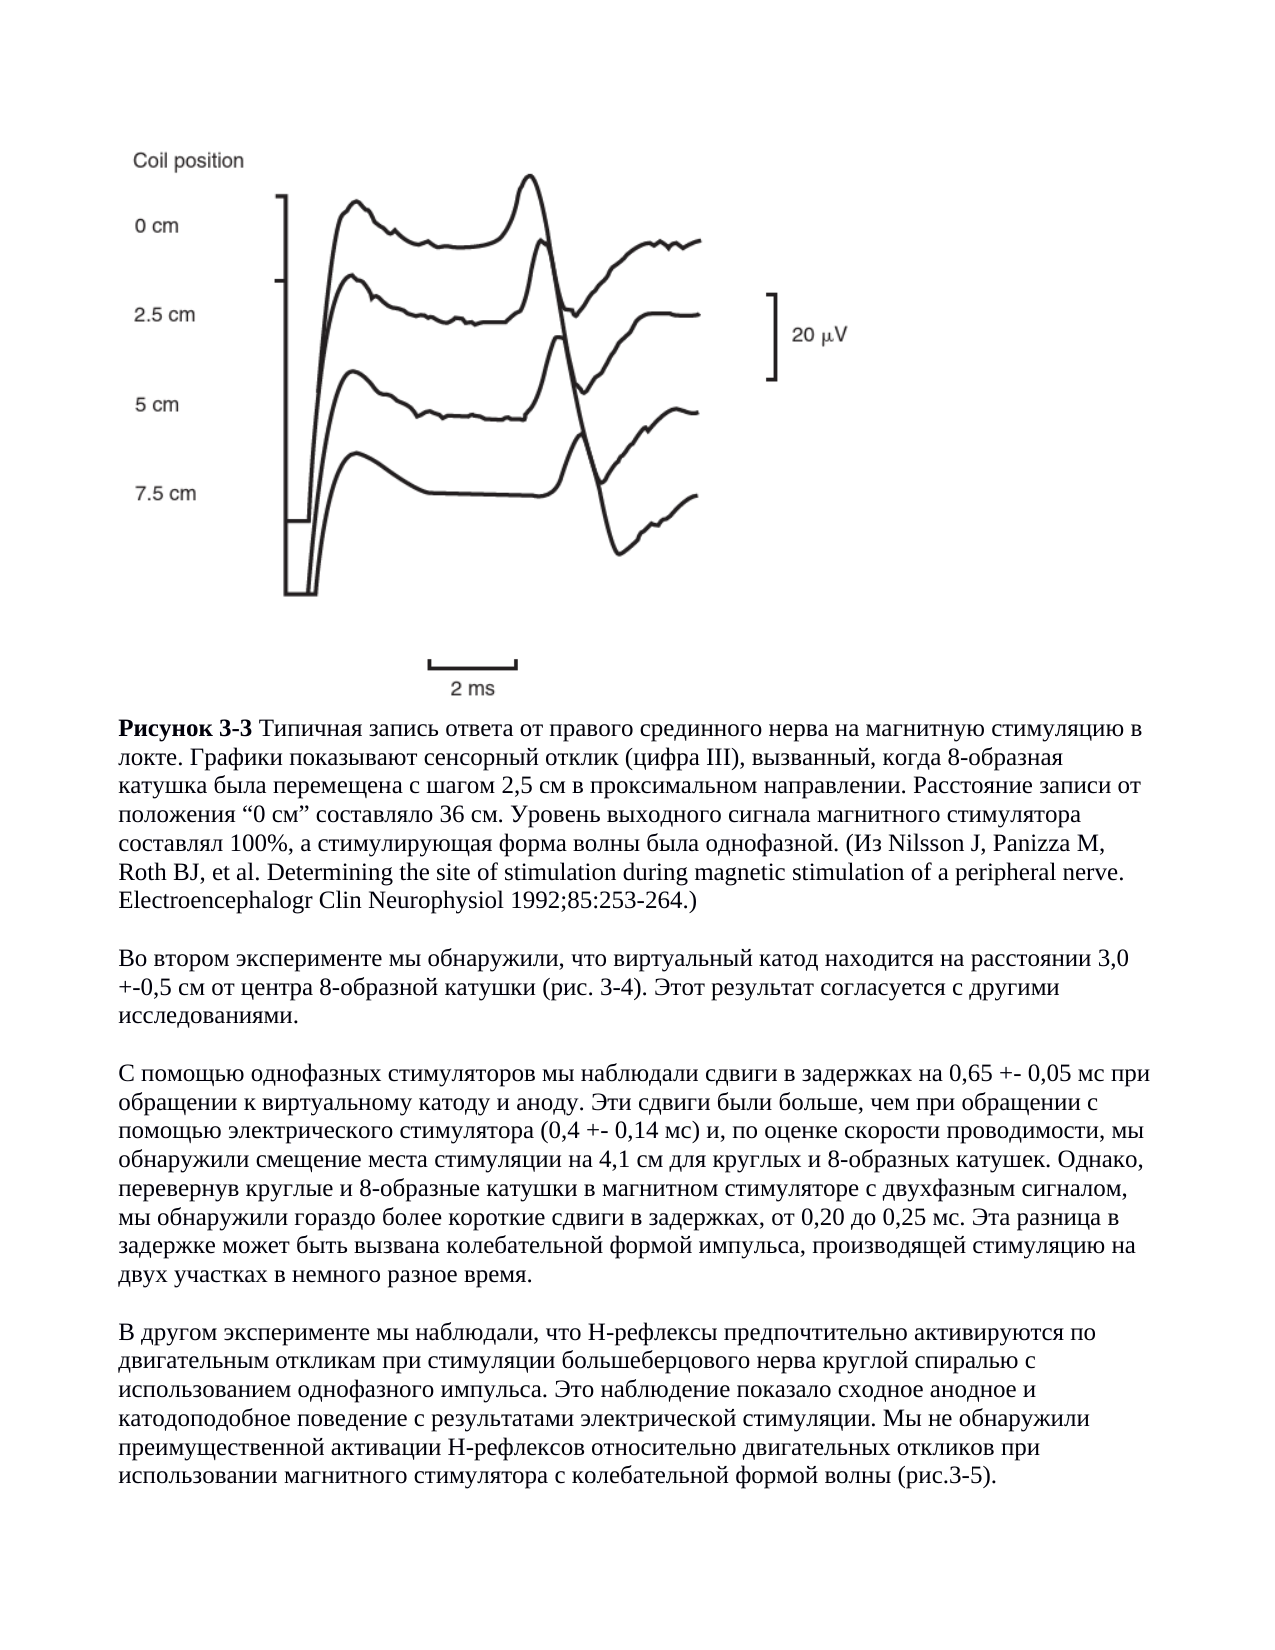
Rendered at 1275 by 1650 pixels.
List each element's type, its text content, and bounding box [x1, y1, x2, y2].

text Во втором эксперименте мы обнаружили, что виртуальный катод находится на расстоянии 3,0 +-0,5 см от центра 8-образной катушки (рис. 3-4). Этот результат согласуется с другими исследованиями. [118, 943, 1157, 1029]
text В другом эксперименте мы наблюдали, что H-рефлексы предпочтительно активируются по двигательным откликам при стимуляции большеберцового нерва круглой спиралью с использованием однофазного импульса. Это наблюдение показало сходное анодное и катодоподобное поведение с результатами электрической стимуляции. Мы не обнаружили преимущественной активации H-рефлексов относительно двигательных откликов при использовании магнитного стимулятора с колебательной формой волны (рис.3-5). [118, 1317, 1157, 1489]
text С помощью однофазных стимуляторов мы наблюдали сдвиги в задержках на 0,65 +- 0,05 мс при обращении к виртуальному катоду и аноду. Эти сдвиги были больше, чем при обращении с помощью электрического стимулятора (0,4 +- 0,14 мс) и, по оценке скорости проводимости, мы обнаружили смещение места стимуляции на 4,1 см для круглых и 8-образных катушек. Однако, перевернув круглые и 8-образные катушки в магнитном стимуляторе с двухфазным сигналом, мы обнаружили гораздо более короткие сдвиги в задержках, от 0,20 до 0,25 мс. Эта разница в задержке может быть вызвана колебательной формой импульса, производящей стимуляцию на двух участках в немного разное время. [118, 1058, 1157, 1288]
text Рисунок 3-3 Типичная запись ответа от правого срединного нерва на магнитную стимуляцию в локте. Графики показывают сенсорный отклик (цифра III), вызванный, когда 8-образная катушка была перемещена с шагом 2,5 см в проксимальном направлении. Расстояние записи от положения “0 см” составляло 36 см. Уровень выходного сигнала магнитного стимулятора составлял 100%, а стимулирующая форма волны была однофазной. (Из Nilsson J, Panizza M, Roth BJ, et al. Determining the site of stimulation during magnetic stimulation of a peripheral nerve. Electroencephalogr Clin Neurophysiol 1992;85:253-264.) [118, 118, 1157, 914]
picture [118, 119, 864, 713]
